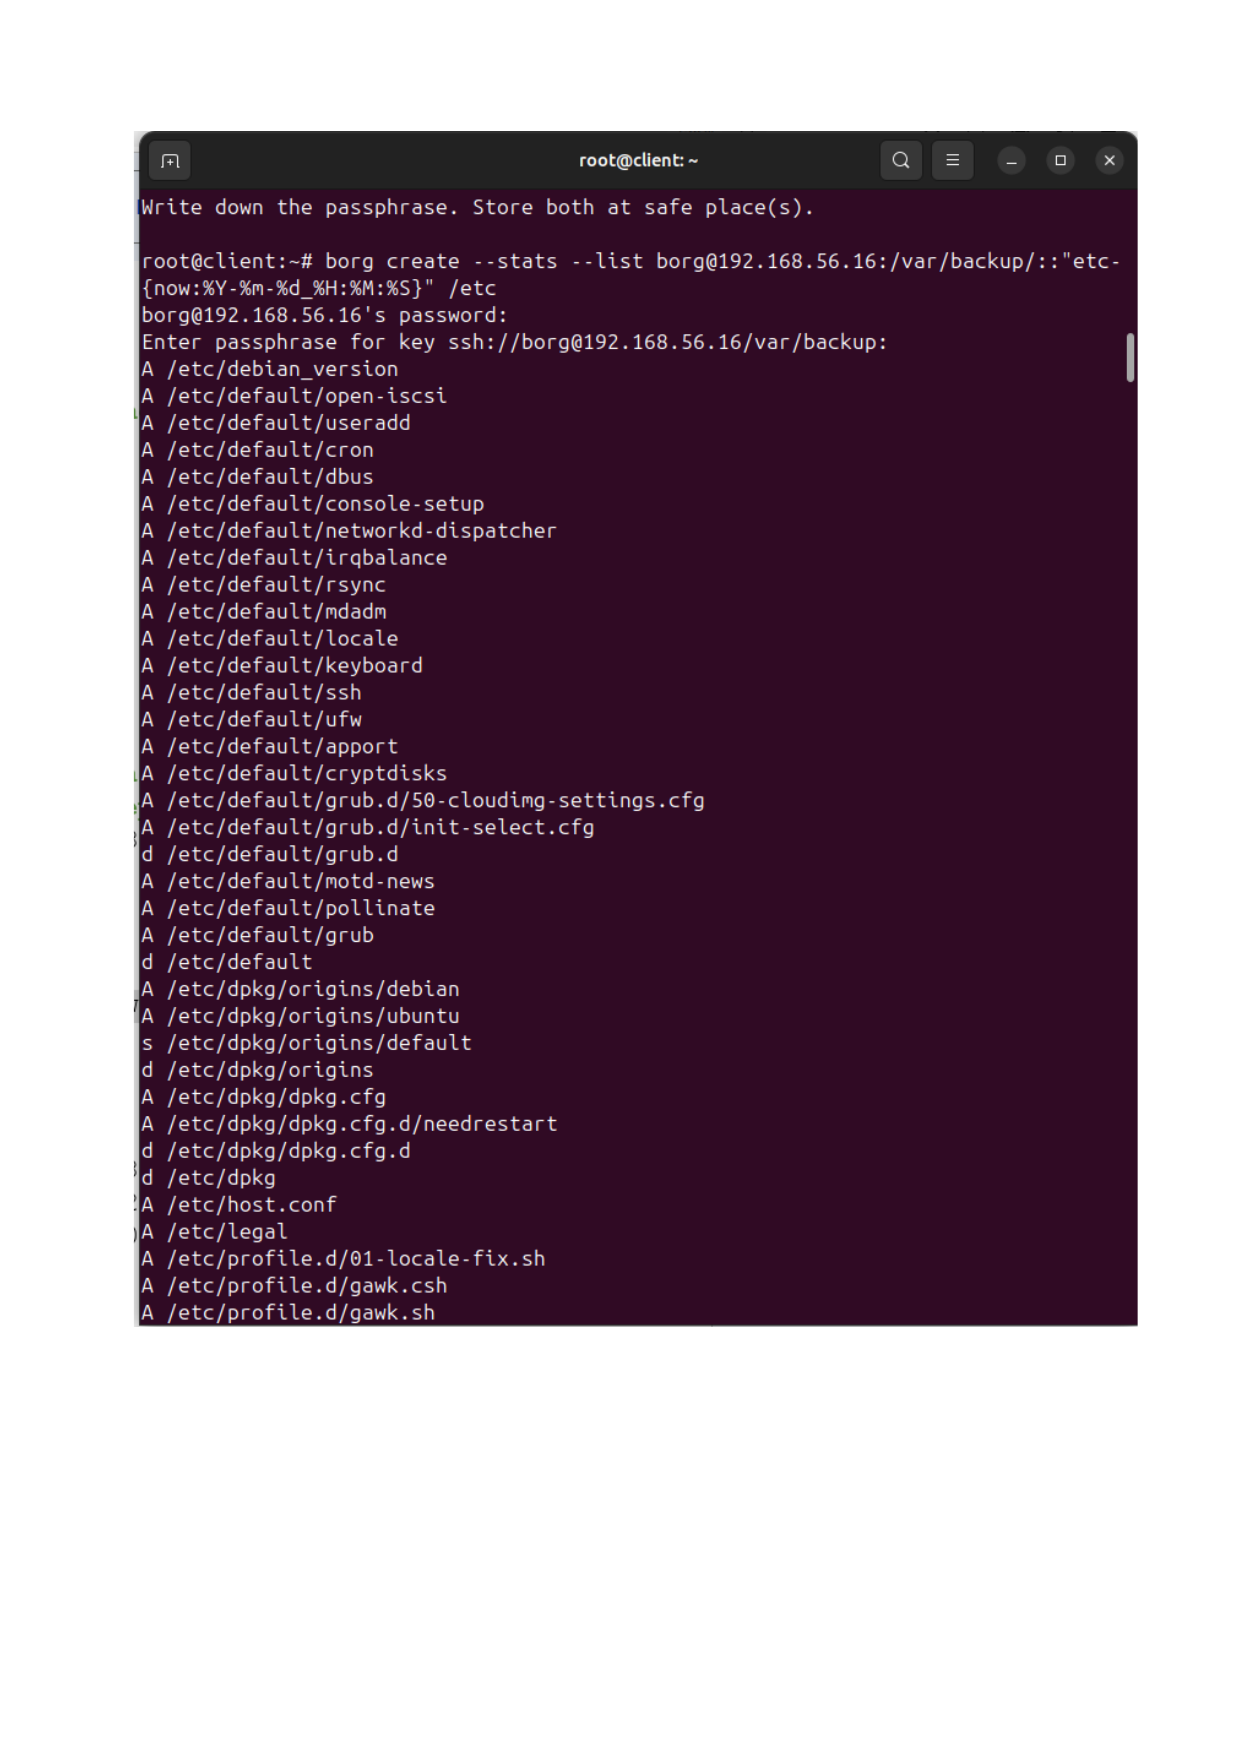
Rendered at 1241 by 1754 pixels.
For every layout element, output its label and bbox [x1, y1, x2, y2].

picture [133, 131, 1138, 1327]
